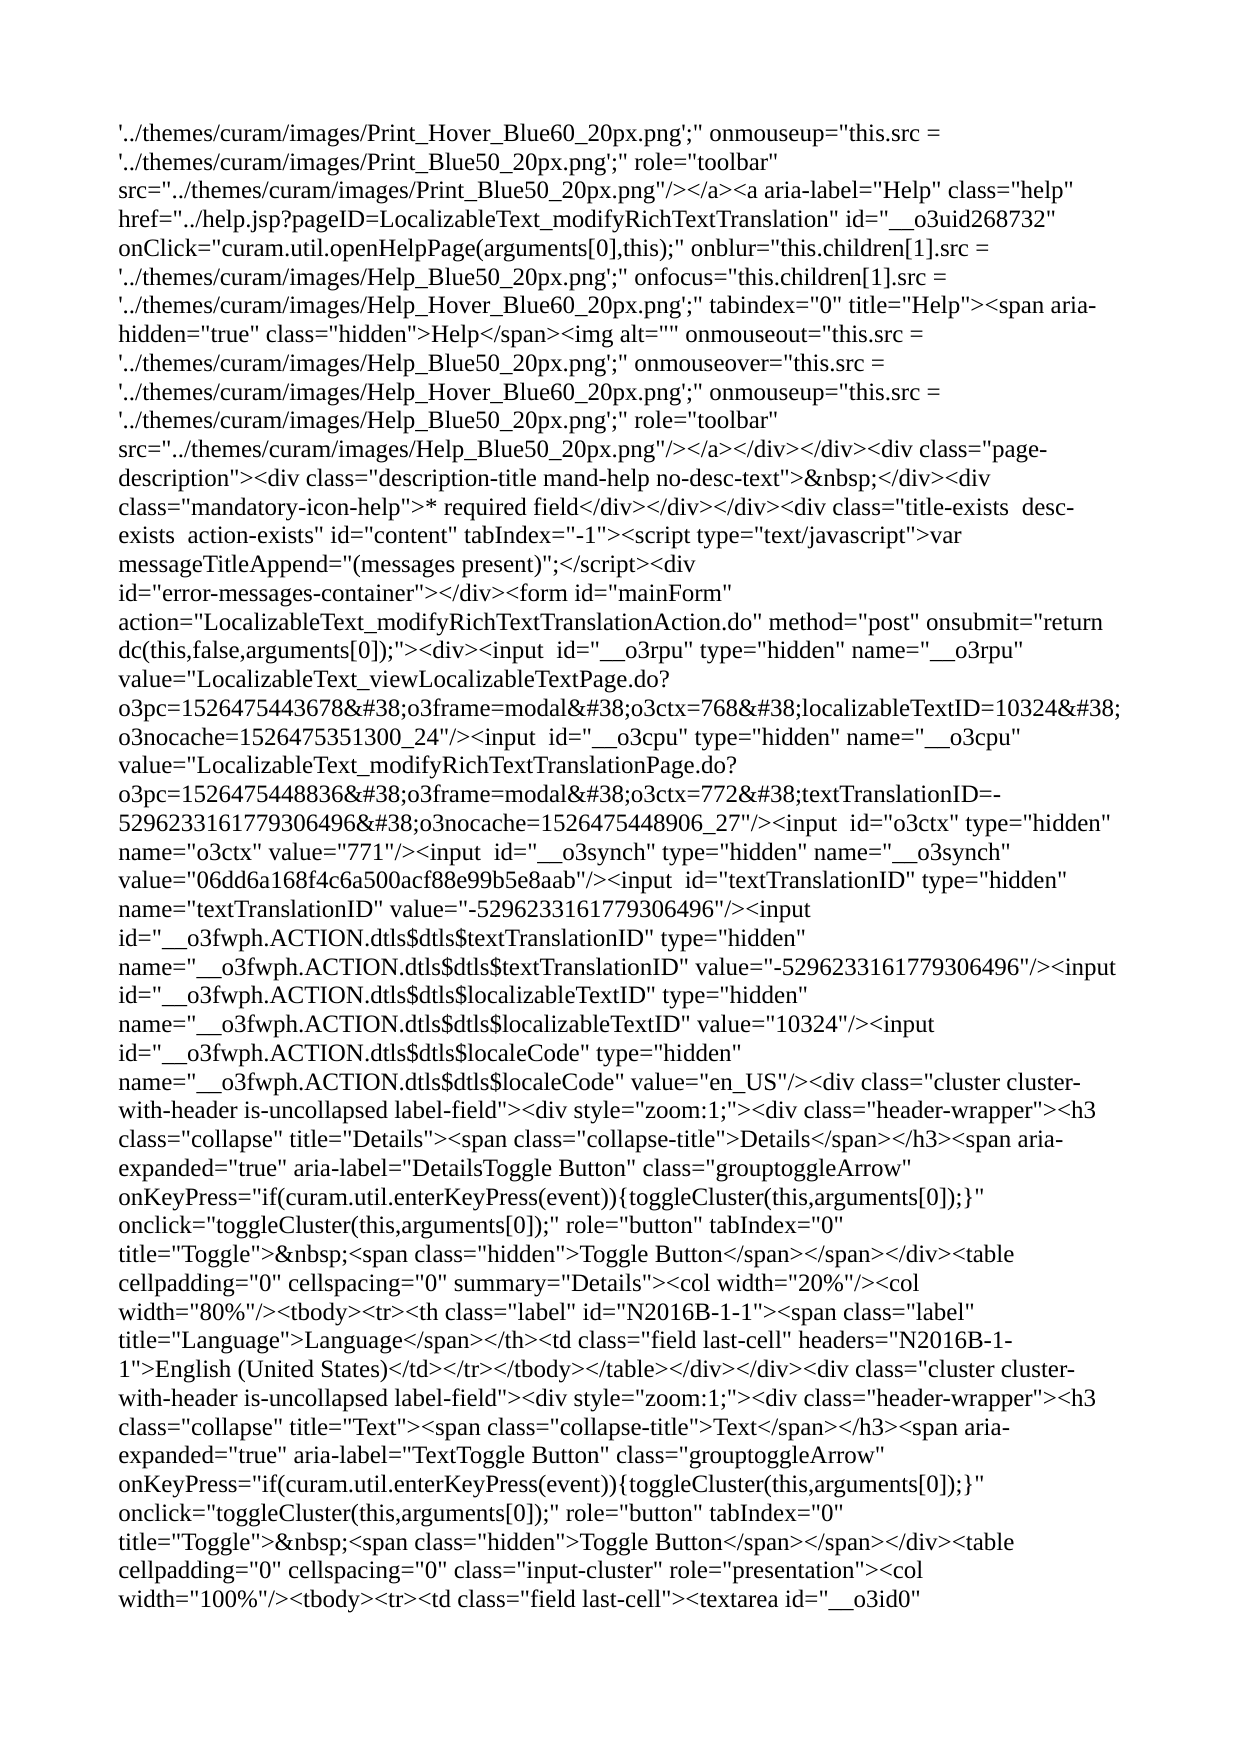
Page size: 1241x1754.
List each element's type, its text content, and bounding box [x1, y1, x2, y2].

text '../themes/curam/images/Print_Hover_Blue60_20px.png';" onmouseup="this.src = '../themes/curam/images/Print_Blue50_20px.png';" role="toolbar" src="../themes/curam/images/Print_Blue50_20px.png"/></a><a aria-label="Help" class="help" href="../help.jsp?pageID=LocalizableText_modifyRichTextTranslation" id="__o3uid268732" onClick="curam.util.openHelpPage(arguments[0],this);" onblur="this.children[1].src = '../themes/curam/images/Help_Blue50_20px.png';" onfocus="this.children[1].src = '../themes/curam/images/Help_Hover_Blue60_20px.png';" tabindex="0" title="Help"><span aria-hidden="true" class="hidden">Help</span><img alt="" onmouseout="this.src = '../themes/curam/images/Help_Blue50_20px.png';" onmouseover="this.src = '../themes/curam/images/Help_Hover_Blue60_20px.png';" onmouseup="this.src = '../themes/curam/images/Help_Blue50_20px.png';" role="toolbar" src="../themes/curam/images/Help_Blue50_20px.png"/></a></div></div><div class="page-description"><div class="description-title mand-help no-desc-text">&nbsp;</div><div class="mandatory-icon-help">* required field</div></div></div><div class="title-exists desc-exists action-exists" id="content" tabIndex="-1"><script type="text/javascript">var messageTitleAppend="(messages present)";</script><div id="error-messages-container"></div><form id="mainForm" action="LocalizableText_modifyRichTextTranslationAction.do" method="post" onsubmit="return dc(this,false,arguments[0]);"><div><input id="__o3rpu" type="hidden" name="__o3rpu" value="LocalizableText_viewLocalizableTextPage.do?o3pc=1526475443678&#38;o3frame=modal&#38;o3ctx=768&#38;localizableTextID=10324&#38;o3nocache=1526475351300_24"/><input id="__o3cpu" type="hidden" name="__o3cpu" value="LocalizableText_modifyRichTextTranslationPage.do?o3pc=1526475448836&#38;o3frame=modal&#38;o3ctx=772&#38;textTranslationID=-5296233161779306496&#38;o3nocache=1526475448906_27"/><input id="o3ctx" type="hidden" name="o3ctx" value="771"/><input id="__o3synch" type="hidden" name="__o3synch" value="06dd6a168f4c6a500acf88e99b5e8aab"/><input id="textTranslationID" type="hidden" name="textTranslationID" value="-5296233161779306496"/><input id="__o3fwph.ACTION.dtls$dtls$textTranslationID" type="hidden" name="__o3fwph.ACTION.dtls$dtls$textTranslationID" value="-5296233161779306496"/><input id="__o3fwph.ACTION.dtls$dtls$localizableTextID" type="hidden" name="__o3fwph.ACTION.dtls$dtls$localizableTextID" value="10324"/><input id="__o3fwph.ACTION.dtls$dtls$localeCode" type="hidden" name="__o3fwph.ACTION.dtls$dtls$localeCode" value="en_US"/><div class="cluster cluster-with-header is-uncollapsed label-field"><div style="zoom:1;"><div class="header-wrapper"><h3 class="collapse" title="Details"><span class="collapse-title">Details</span></h3><span aria-expanded="true" aria-label="DetailsToggle Button" class="grouptoggleArrow" onKeyPress="if(curam.util.enterKeyPress(event)){toggleCluster(this,arguments[0]);}" onclick="toggleCluster(this,arguments[0]);" role="button" tabIndex="0" title="Toggle">&nbsp;<span class="hidden">Toggle Button</span></span></div><table cellpadding="0" cellspacing="0" summary="Details"><col width="20%"/><col width="80%"/><tbody><tr><th class="label" id="N2016B-1-1"><span class="label" title="Language">Language</span></th><td class="field last-cell" headers="N2016B-1-1">English (United States)</td></tr></tbody></table></div></div><div class="cluster cluster-with-header is-uncollapsed label-field"><div style="zoom:1;"><div class="header-wrapper"><h3 class="collapse" title="Text"><span class="collapse-title">Text</span></h3><span aria-expanded="true" aria-label="TextToggle Button" class="grouptoggleArrow" onKeyPress="if(curam.util.enterKeyPress(event)){toggleCluster(this,arguments[0]);}" onclick="toggleCluster(this,arguments[0]);" role="button" tabIndex="0" title="Toggle">&nbsp;<span class="hidden">Toggle Button</span></span></div><table cellpadding="0" cellspacing="0" class="input-cluster" role="presentation"><col width="100%"/><tbody><tr><td class="field last-cell"><textarea id="__o3id0" [118, 118, 1122, 1613]
